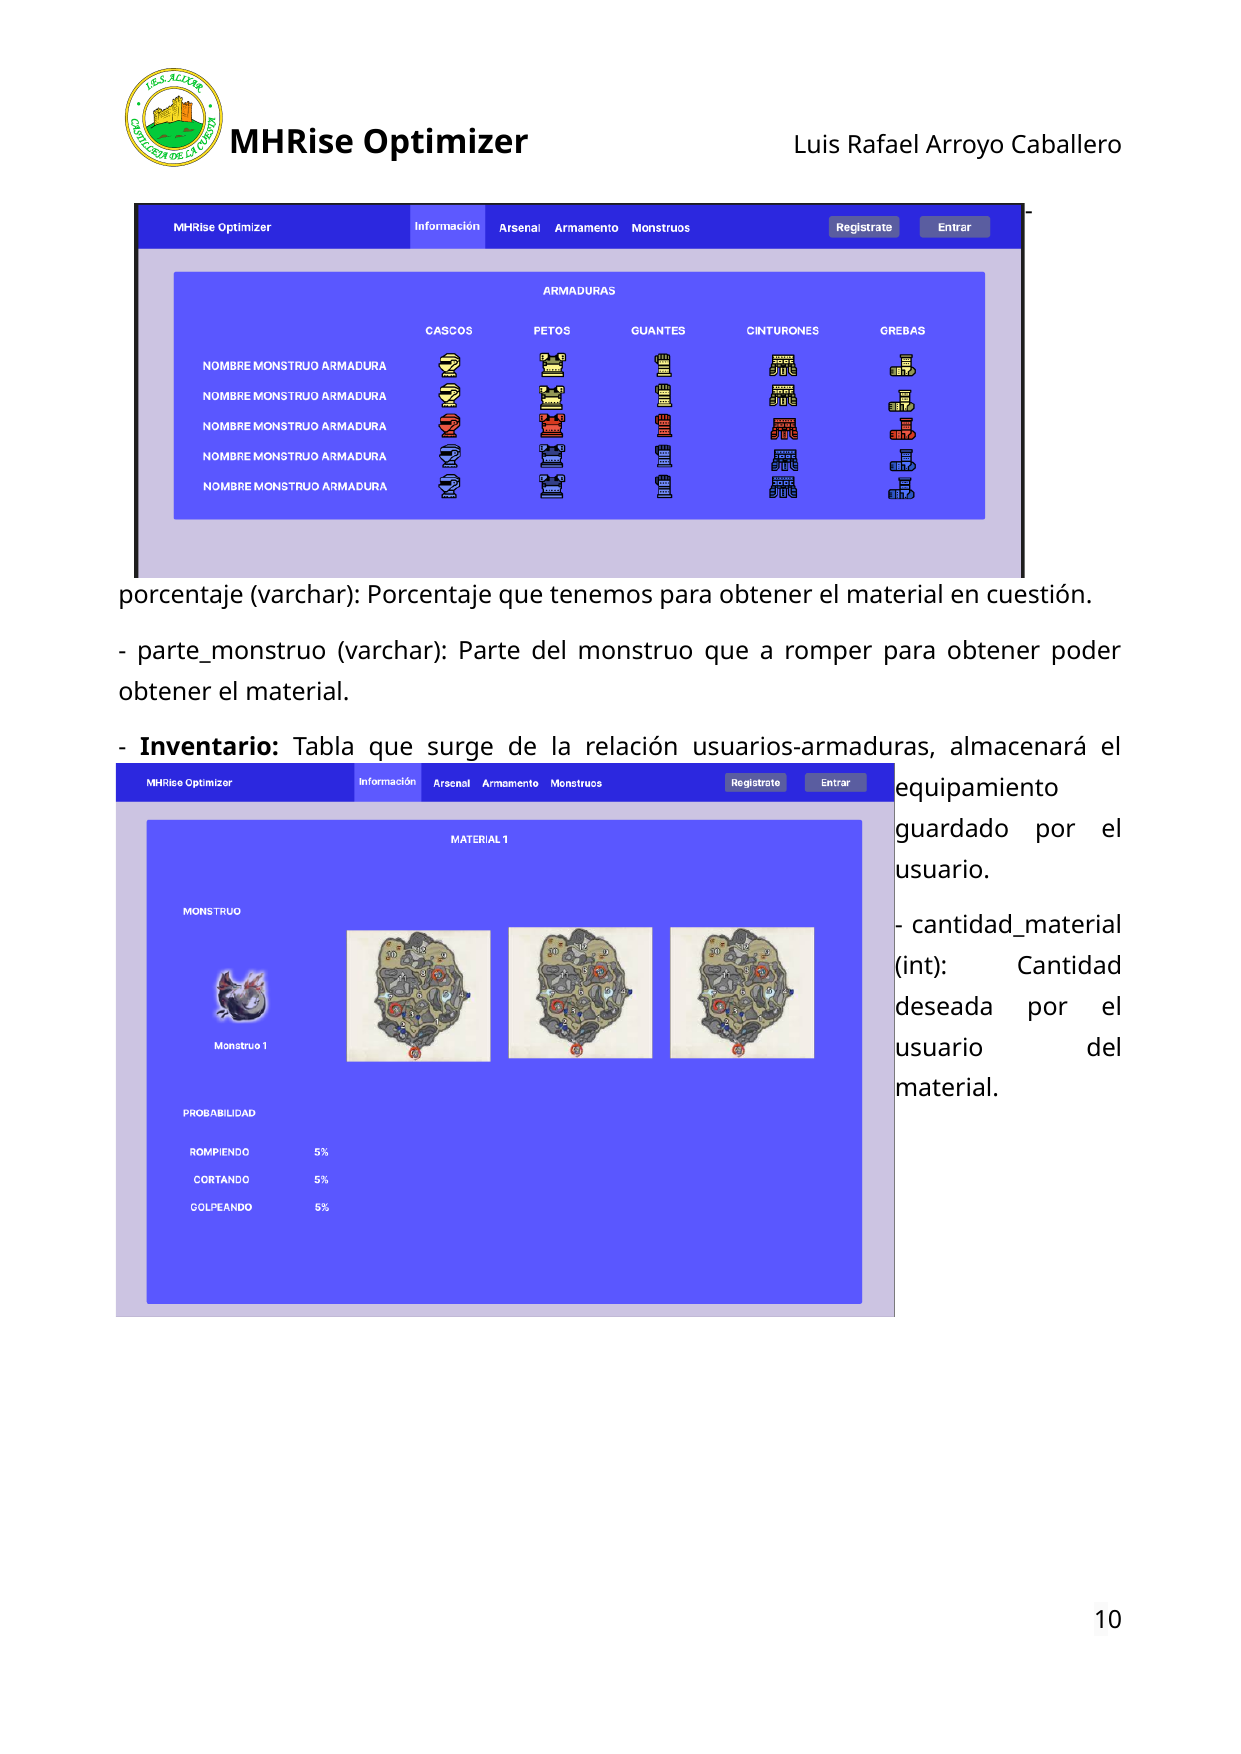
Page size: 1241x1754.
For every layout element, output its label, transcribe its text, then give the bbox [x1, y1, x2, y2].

picture [134, 203, 1025, 578]
text - porcentaje (varchar): Porcentaje que tenemos para obtener el material en cuestión. [118, 193, 1122, 611]
text - cantidad_material (int): Cantidad deseada por el usuario del material. [895, 907, 1122, 1104]
text - parte_monstruo (varchar): Parte del monstruo que a romper para obtener poder obtener el material. [118, 633, 1122, 707]
picture [115, 763, 895, 1317]
picture [118, 61, 229, 174]
text - Inventario: Tabla que surge de la relación usuarios-armaduras, almacenará el equipamiento guardado por el usuario. [118, 729, 1122, 885]
